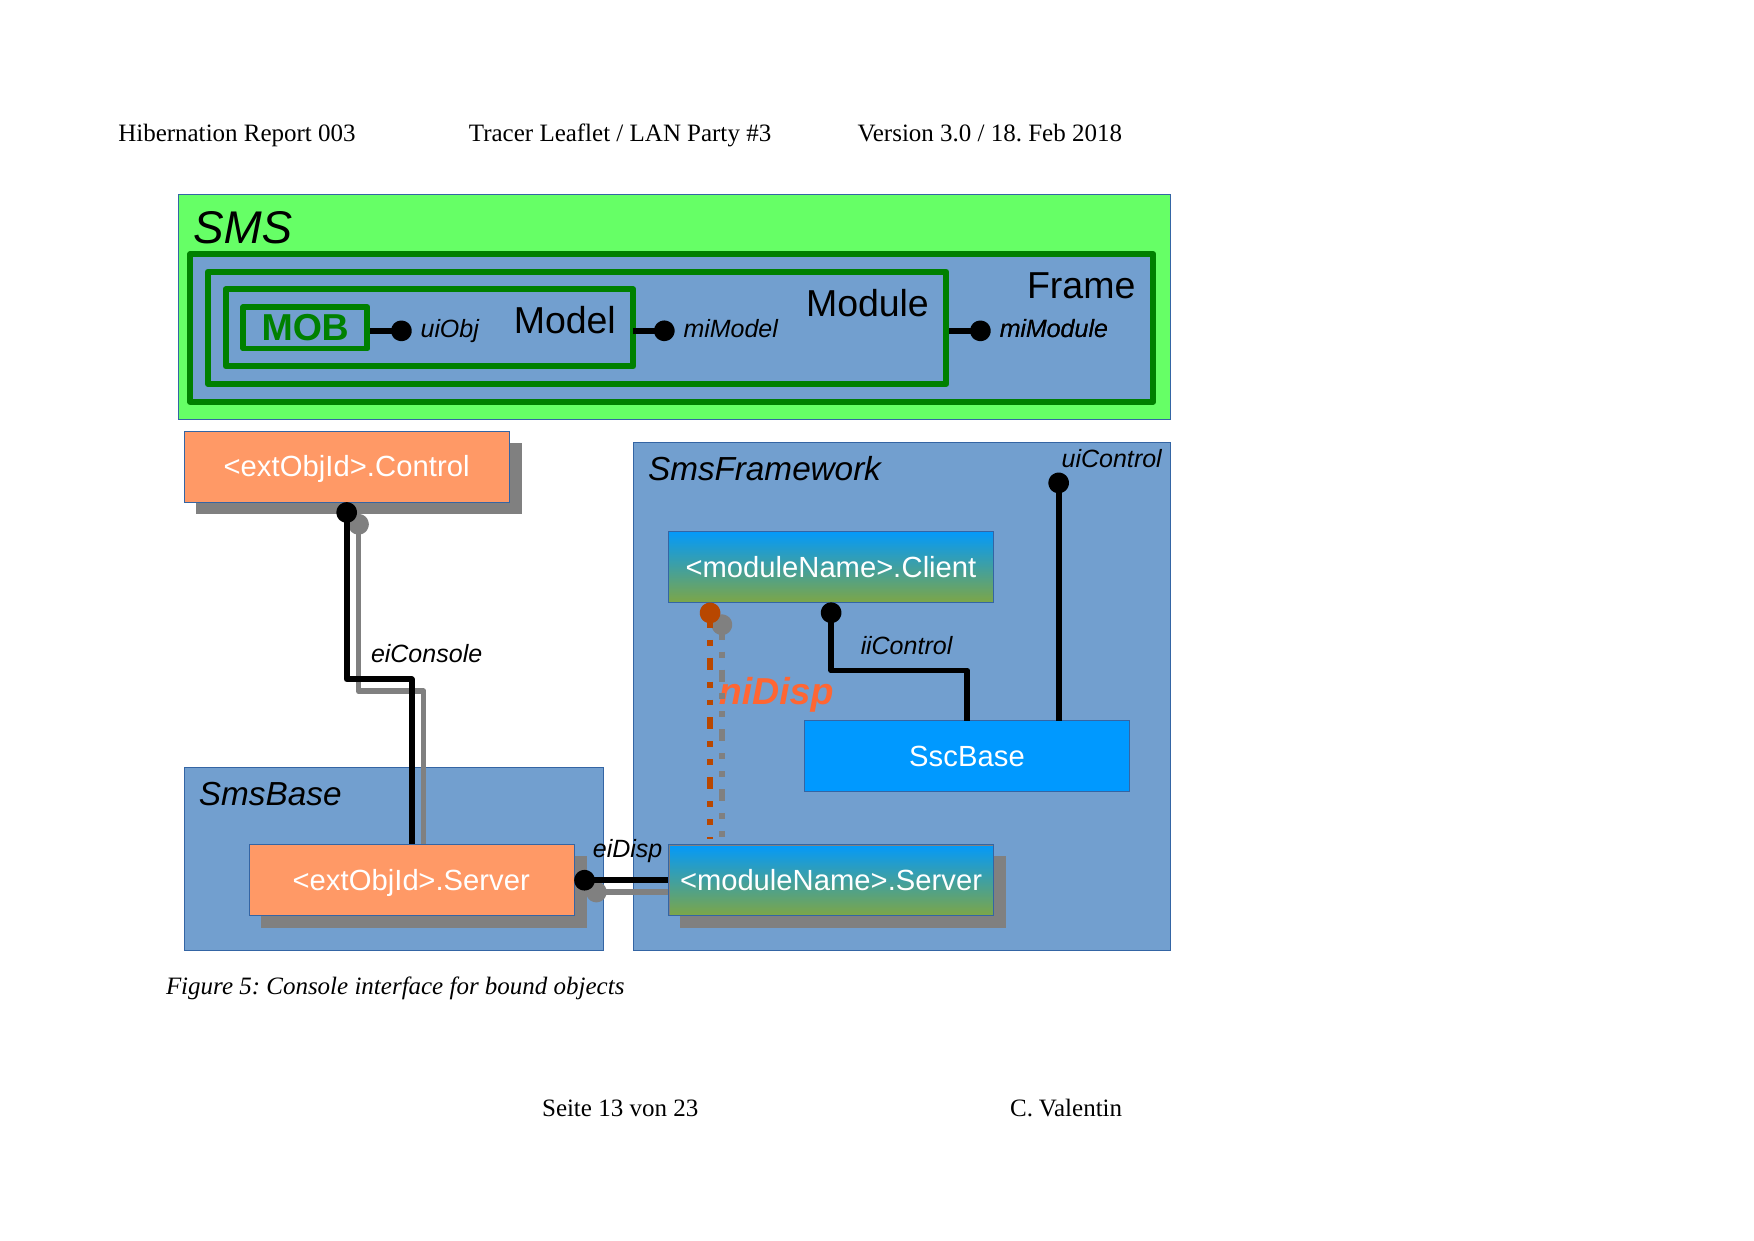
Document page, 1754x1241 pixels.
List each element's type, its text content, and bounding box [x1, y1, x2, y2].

text Figure 5: Console interface for bound objects [166, 971, 1608, 1000]
